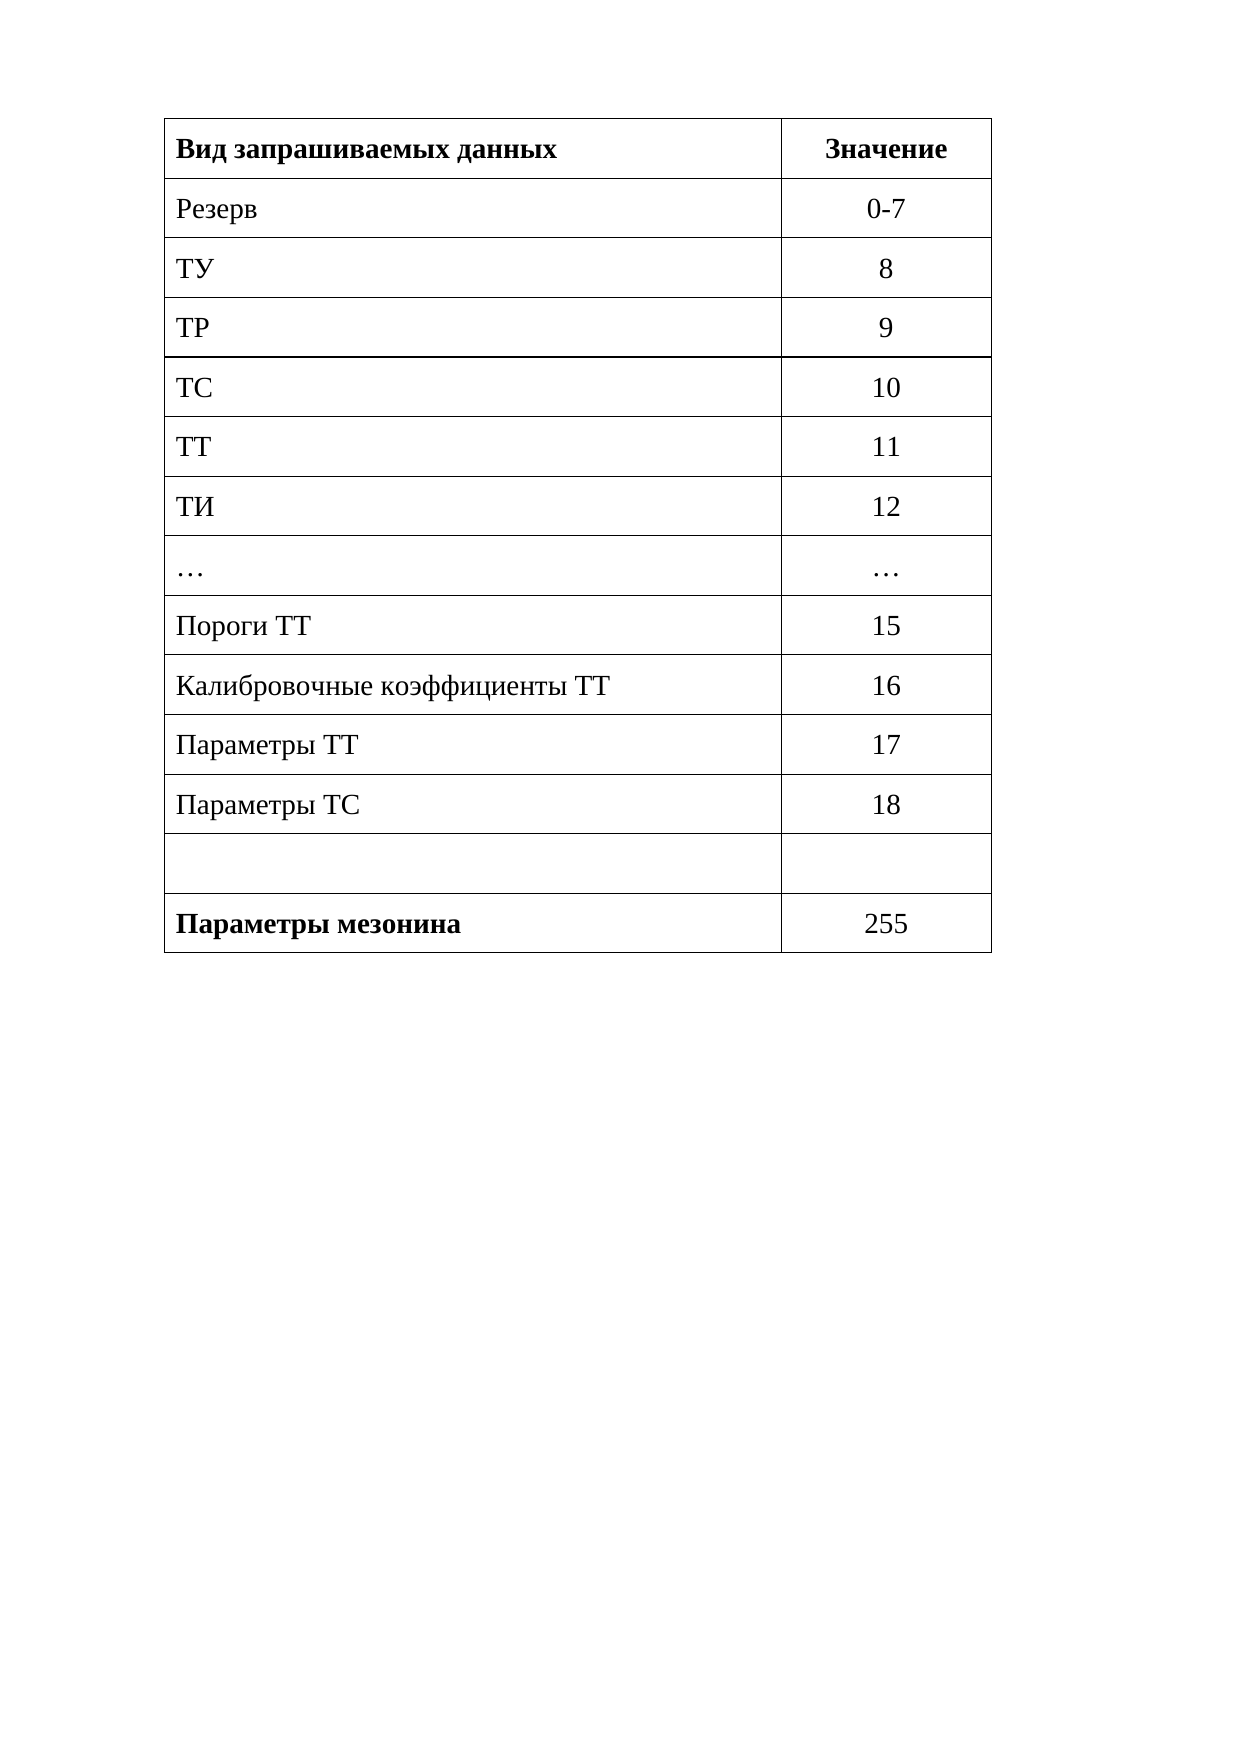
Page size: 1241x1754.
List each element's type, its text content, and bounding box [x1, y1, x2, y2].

table_cell 9 [782, 298, 991, 356]
table_header Вид запрашиваемых данных [165, 119, 781, 178]
table_cell 11 [782, 417, 991, 476]
table_cell … [782, 536, 991, 595]
table_cell 15 [782, 596, 991, 654]
table_cell Параметры ТС [165, 775, 781, 833]
table_cell 18 [782, 775, 991, 833]
table_cell ТИ [165, 477, 781, 535]
table_cell ТС [165, 358, 781, 416]
table_cell 12 [782, 477, 991, 535]
table_cell Резерв [165, 179, 781, 237]
table_header Значение [782, 119, 991, 178]
table_cell Параметры ТТ [165, 715, 781, 773]
table_cell 10 [782, 358, 991, 416]
table_cell ТТ [165, 417, 781, 476]
table_cell [165, 834, 781, 893]
table_cell 8 [782, 238, 991, 297]
table_cell ТУ [165, 238, 781, 297]
table_cell 255 [782, 894, 991, 952]
table_cell Пороги ТТ [165, 596, 781, 654]
table_cell 17 [782, 715, 991, 773]
table_cell ТР [165, 298, 781, 356]
table_cell 0-7 [782, 179, 991, 237]
table_cell Калибровочные коэффициенты ТТ [165, 655, 781, 714]
table_cell [782, 834, 991, 893]
table_cell 16 [782, 655, 991, 714]
table_cell Параметры мезонина [165, 894, 781, 952]
table_cell … [165, 536, 781, 595]
